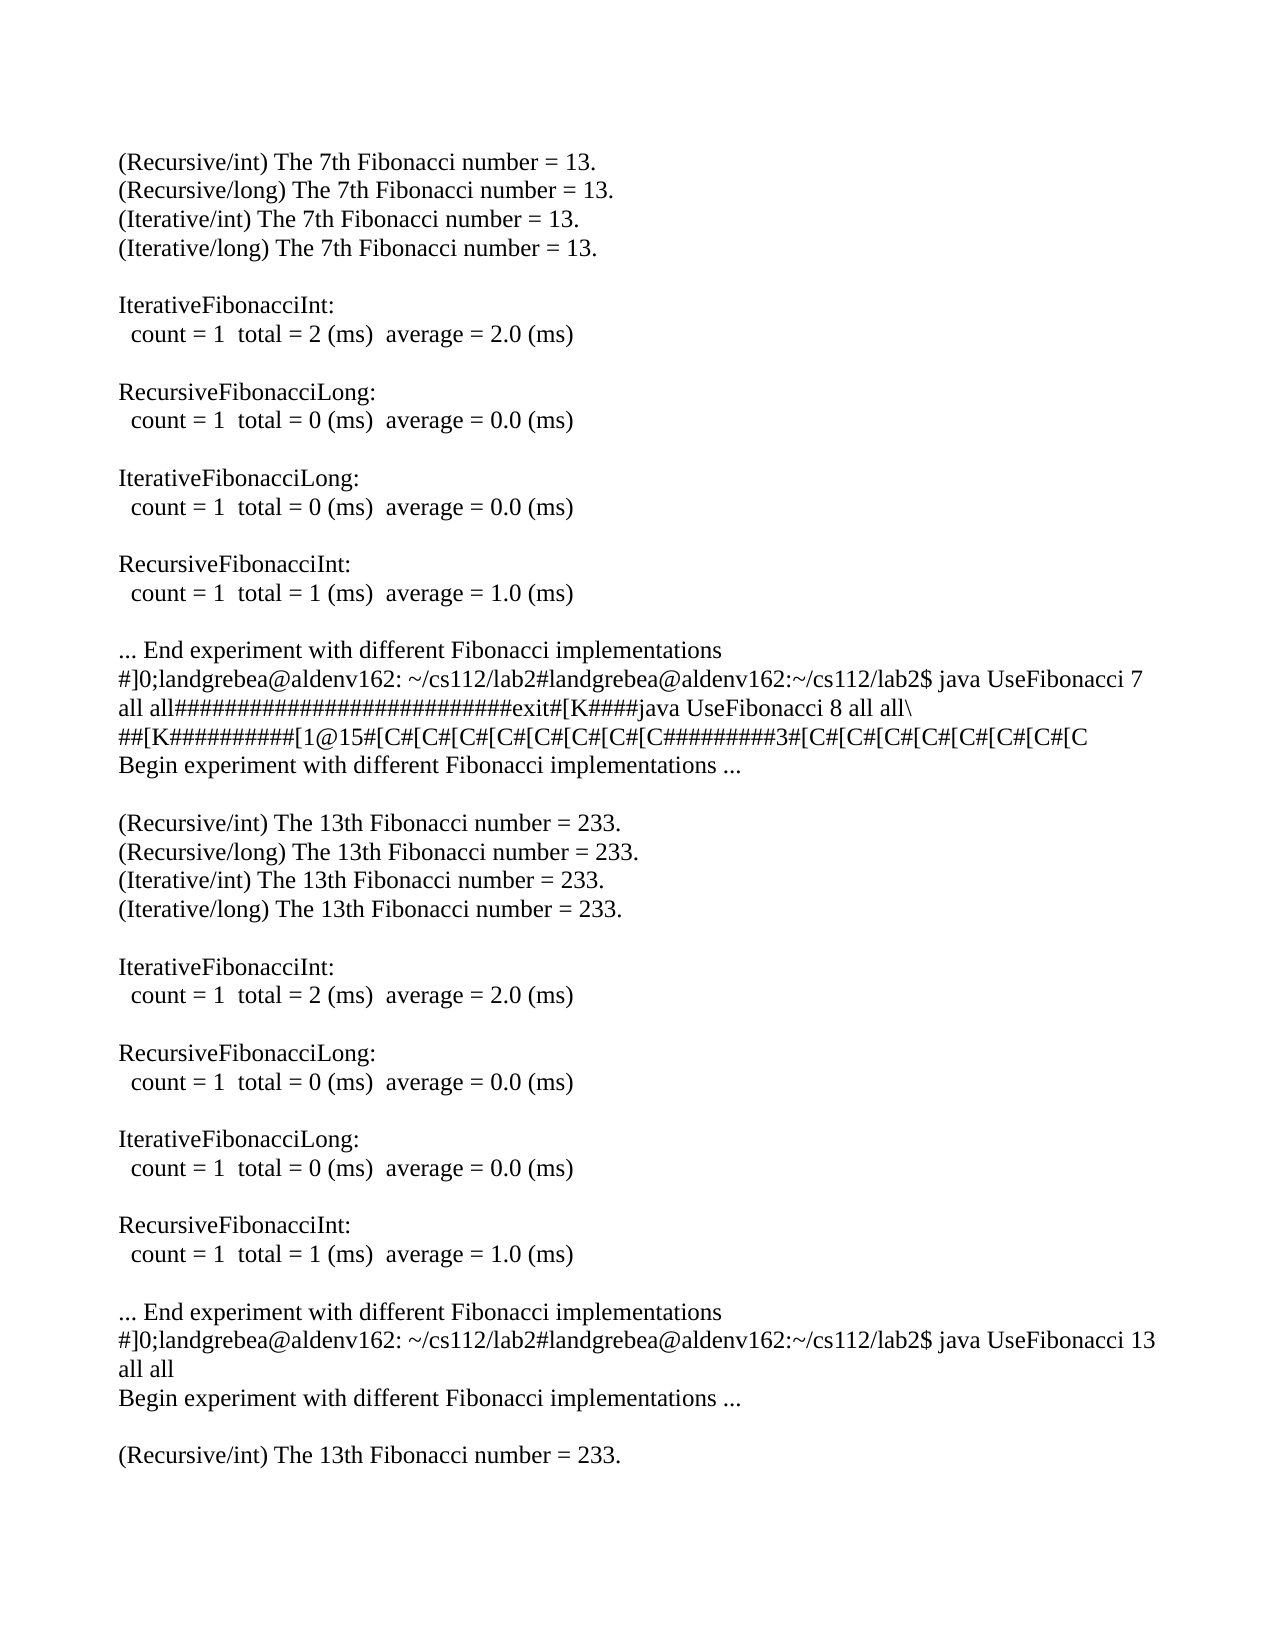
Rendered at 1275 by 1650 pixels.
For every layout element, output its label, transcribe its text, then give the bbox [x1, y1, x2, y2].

text count = 1 total = 0 (ms) average = 0.0 (ms) [118, 492, 1157, 521]
text RecursiveFibonacciLong: [118, 377, 1157, 406]
text (Iterative/int) The 13th Fibonacci number = 233. [118, 866, 1157, 894]
text count = 1 total = 0 (ms) average = 0.0 (ms) [118, 406, 1157, 434]
text (Recursive/long) The 13th Fibonacci number = 233. [118, 837, 1157, 866]
text (Recursive/long) The 7th Fibonacci number = 13. [118, 176, 1157, 204]
text Begin experiment with different Fibonacci implementations ... [118, 751, 1157, 779]
text #]0;landgrebea@aldenv162: ~/cs112/lab2#landgrebea@aldenv162:~/cs112/lab2$ java UseFibonacci 7 all all###########################exit#[K####java UseFibonacci 8 all all\##[K##########[1@15#[C#[C#[C#[C#[C#[C#[C#[C#########3#[C#[C#[C#[C#[C#[C#[C#[C [118, 664, 1157, 751]
text ... End experiment with different Fibonacci implementations [118, 1297, 1157, 1326]
text count = 1 total = 0 (ms) average = 0.0 (ms) [118, 1153, 1157, 1182]
text (Recursive/int) The 13th Fibonacci number = 233. [118, 808, 1157, 837]
text (Iterative/long) The 7th Fibonacci number = 13. [118, 233, 1157, 262]
text count = 1 total = 1 (ms) average = 1.0 (ms) [118, 578, 1157, 607]
text (Iterative/int) The 7th Fibonacci number = 13. [118, 204, 1157, 233]
text (Iterative/long) The 13th Fibonacci number = 233. [118, 894, 1157, 923]
text count = 1 total = 2 (ms) average = 2.0 (ms) [118, 981, 1157, 1009]
text count = 1 total = 1 (ms) average = 1.0 (ms) [118, 1239, 1157, 1268]
text count = 1 total = 0 (ms) average = 0.0 (ms) [118, 1067, 1157, 1096]
text IterativeFibonacciInt: [118, 952, 1157, 981]
text IterativeFibonacciInt: [118, 291, 1157, 319]
text Begin experiment with different Fibonacci implementations ... [118, 1383, 1157, 1412]
text IterativeFibonacciLong: [118, 1124, 1157, 1153]
text RecursiveFibonacciInt: [118, 1211, 1157, 1239]
text RecursiveFibonacciInt: [118, 549, 1157, 578]
text RecursiveFibonacciLong: [118, 1038, 1157, 1067]
text (Recursive/int) The 13th Fibonacci number = 233. [118, 1441, 1157, 1469]
text (Recursive/int) The 7th Fibonacci number = 13. [118, 147, 1157, 176]
text count = 1 total = 2 (ms) average = 2.0 (ms) [118, 319, 1157, 348]
text IterativeFibonacciLong: [118, 463, 1157, 492]
text #]0;landgrebea@aldenv162: ~/cs112/lab2#landgrebea@aldenv162:~/cs112/lab2$ java UseFibonacci 13 all all [118, 1326, 1157, 1383]
text ... End experiment with different Fibonacci implementations [118, 636, 1157, 664]
